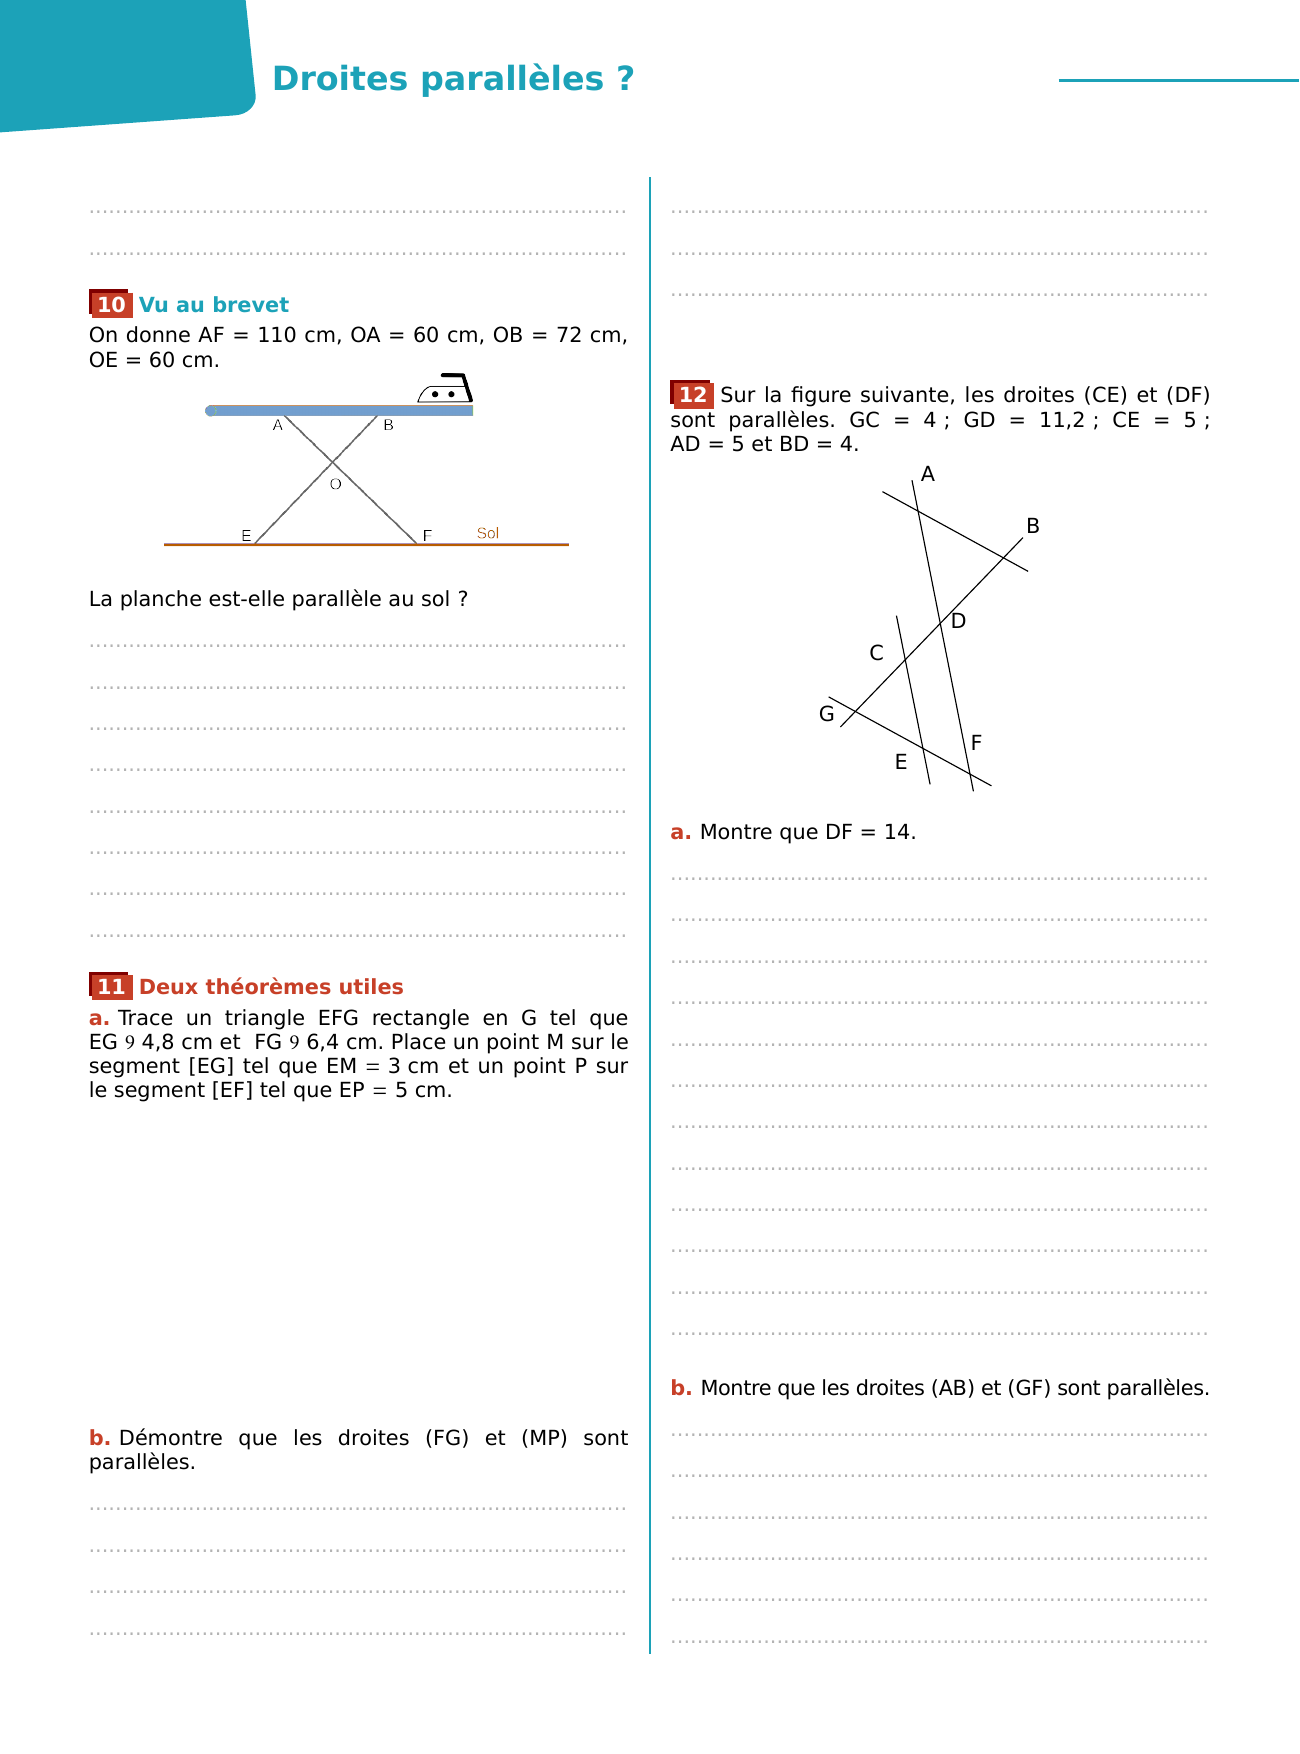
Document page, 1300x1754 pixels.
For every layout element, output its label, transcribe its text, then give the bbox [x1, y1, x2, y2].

subtitle Vu au brevet [128, 289, 629, 317]
subtitle On donne AF = 110 cm, OA = 60 cm, OB = 72 cm, OE = 60 cm. [88, 323, 629, 372]
subtitle Montre que les droites (AB) et (GF) sont parallèles. [670, 1376, 1211, 1400]
subtitle Montre que DF = 14. [670, 820, 1211, 844]
list Trace un triangle EFG rectangle en G tel que EG  4,8 cm et FG  6,4 cm. Place un point M sur le segment [EG] tel que EM  3 cm et un point P sur le segment [EF] tel que EP  5 cm. [88, 1006, 629, 1103]
subtitle Deux théorèmes utiles [128, 972, 629, 999]
subtitle Sur la figure suivante, les droites (CE) et (DF) sont parallèles. GC = 4 ; GD = 11,2 ; CE = 5 ; AD = 5 et BD = 4. [670, 380, 1211, 456]
subtitle La planche est-elle parallèle au sol ? [88, 587, 629, 611]
picture [162, 373, 570, 563]
list Démontre que les droites (FG) et (MP) sont parallèles. [88, 1426, 629, 1474]
